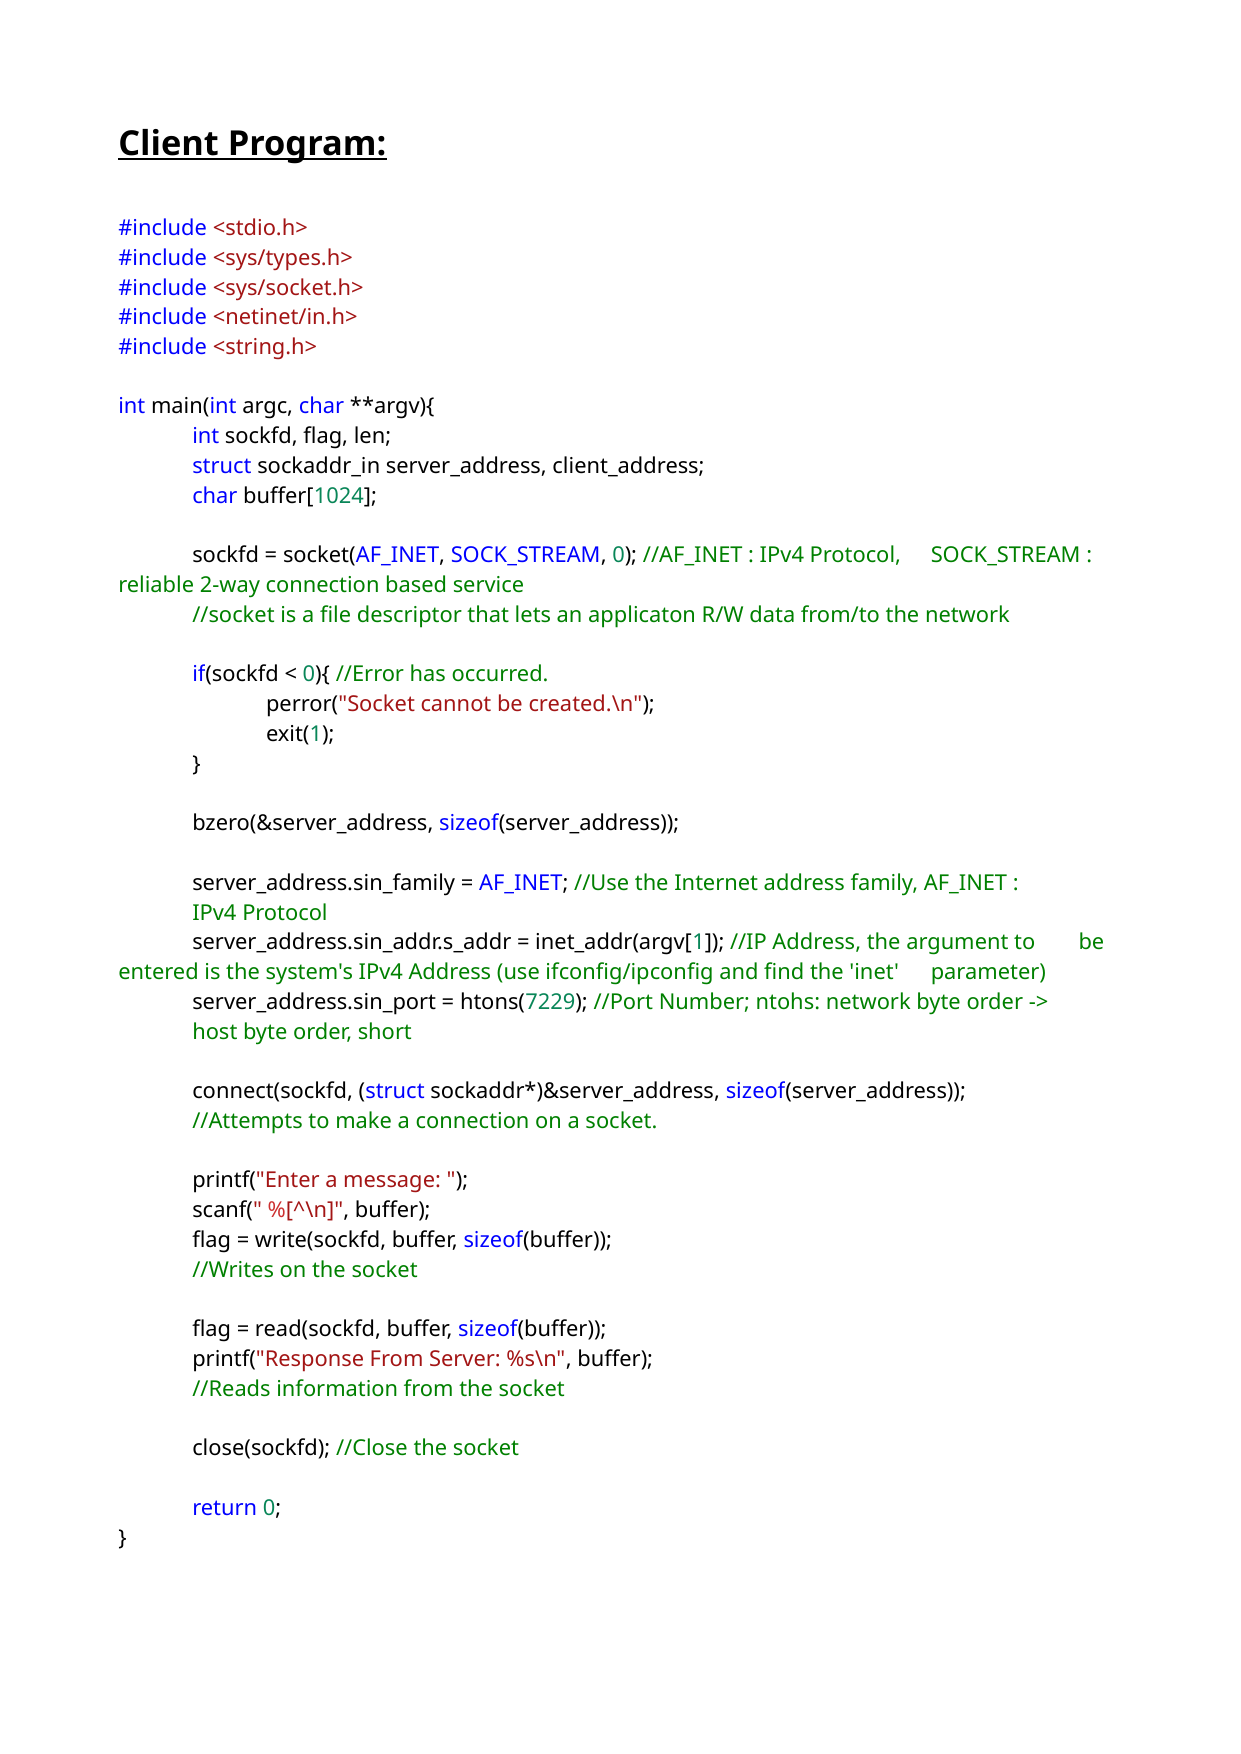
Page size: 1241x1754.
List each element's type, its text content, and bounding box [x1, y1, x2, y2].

text if(sockfd < 0){ //Error has occurred. [118, 658, 1122, 688]
text int sockfd, flag, len; [118, 420, 1122, 450]
text //Attempts to make a connection on a socket. [118, 1105, 1122, 1135]
text server_address.sin_family = AF_INET; //Use the Internet address family, AF_INET : IPv4 Protocol [118, 867, 1122, 926]
text scanf(" %[^\n]", buffer); [118, 1194, 1122, 1224]
text #include <string.h> [118, 331, 1122, 361]
text } [118, 748, 1122, 778]
text server_address.sin_addr.s_addr = inet_addr(argv[1]); //IP Address, the argument to be entered is the system's IPv4 Address (use ifconfig/ipconfig and find the 'inet' parameter) [118, 926, 1122, 986]
text close(sockfd); //Close the socket [118, 1432, 1122, 1462]
text printf("Enter a message: "); [118, 1164, 1122, 1194]
text int main(int argc, char **argv){ [118, 391, 1122, 420]
text bzero(&server_address, sizeof(server_address)); [118, 807, 1122, 837]
text char buffer[1024]; [118, 480, 1122, 510]
text server_address.sin_port = htons(7229); //Port Number; ntohs: network byte order -> host byte order, short [118, 986, 1122, 1046]
text connect(sockfd, (struct sockaddr*)&server_address, sizeof(server_address)); [118, 1075, 1122, 1105]
text flag = read(sockfd, buffer, sizeof(buffer)); [118, 1313, 1122, 1343]
text struct sockaddr_in server_address, client_address; [118, 450, 1122, 480]
text #include <sys/socket.h> [118, 271, 1122, 301]
text sockfd = socket(AF_INET, SOCK_STREAM, 0); //AF_INET : IPv4 Protocol, SOCK_STREAM : reliable 2-way connection based service [118, 539, 1122, 599]
text flag = write(sockfd, buffer, sizeof(buffer)); [118, 1224, 1122, 1254]
text #include <sys/types.h> [118, 242, 1122, 271]
text exit(1); [118, 718, 1122, 748]
text //Reads information from the socket [118, 1373, 1122, 1403]
text //socket is a file descriptor that lets an applicaton R/W data from/to the network [118, 599, 1122, 629]
text #include <netinet/in.h> [118, 301, 1122, 331]
text #include <stdio.h> [118, 212, 1122, 242]
text Client Program: [118, 118, 1122, 165]
text perror("Socket cannot be created.\n"); [118, 688, 1122, 718]
text return 0; [118, 1492, 1122, 1522]
text //Writes on the socket [118, 1254, 1122, 1284]
text } [118, 1522, 1122, 1551]
text printf("Response From Server: %s\n", buffer); [118, 1343, 1122, 1373]
